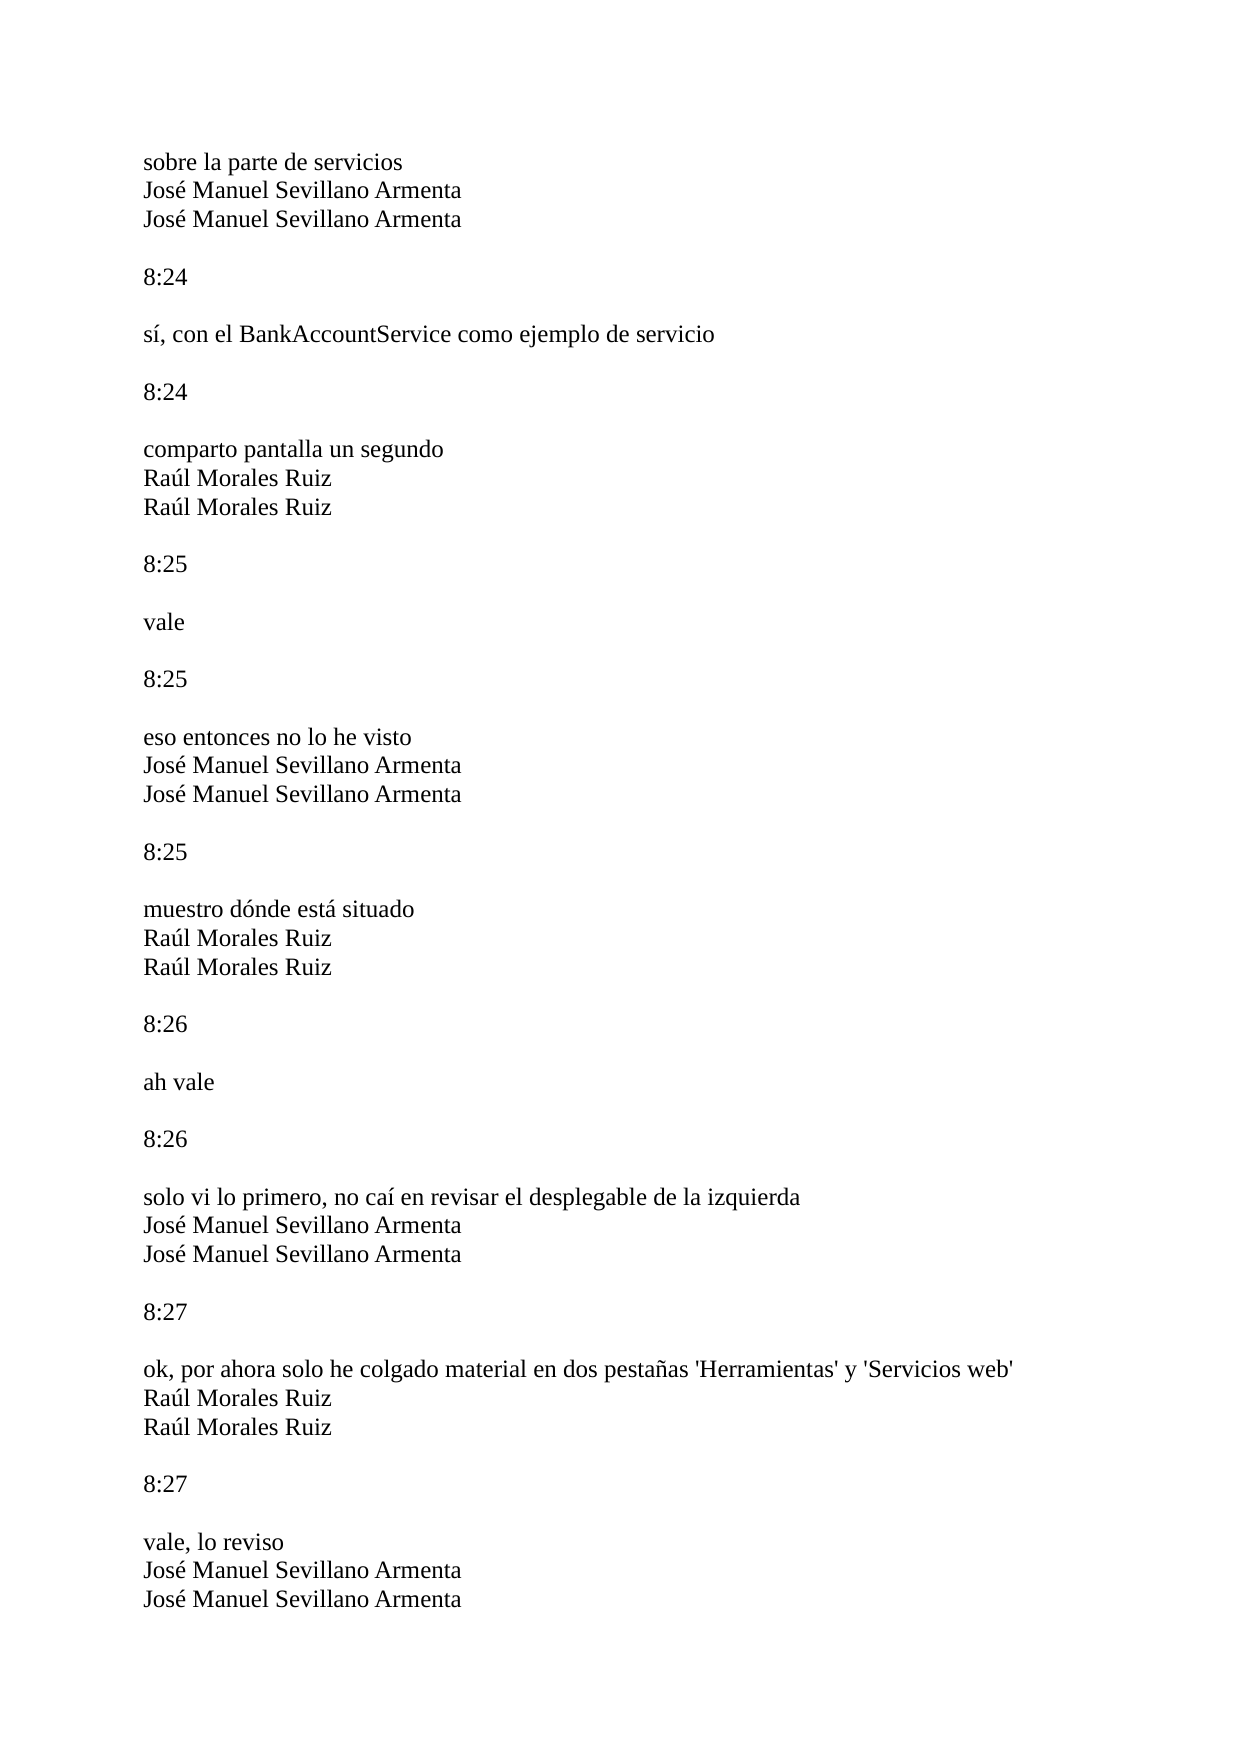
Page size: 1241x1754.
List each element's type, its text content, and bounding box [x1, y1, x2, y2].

text José Manuel Sevillano Armenta [118, 779, 1122, 808]
text solo vi lo primero, no caí en revisar el desplegable de la izquierda [118, 1182, 1122, 1211]
text 8:26 [118, 1009, 1122, 1038]
text Raúl Morales Ruiz [118, 1383, 1122, 1412]
text 8:27 [118, 1469, 1122, 1498]
text José Manuel Sevillano Armenta [118, 1584, 1122, 1613]
text José Manuel Sevillano Armenta [118, 751, 1122, 779]
text José Manuel Sevillano Armenta [118, 1239, 1122, 1268]
text comparto pantalla un segundo [118, 434, 1122, 463]
text 8:25 [118, 549, 1122, 578]
text 8:24 [118, 377, 1122, 406]
text 8:25 [118, 664, 1122, 693]
text Raúl Morales Ruiz [118, 952, 1122, 981]
text ah vale [118, 1067, 1122, 1096]
text José Manuel Sevillano Armenta [118, 1556, 1122, 1584]
text vale [118, 607, 1122, 636]
text vale, lo reviso [118, 1527, 1122, 1556]
text José Manuel Sevillano Armenta [118, 176, 1122, 204]
text 8:24 [118, 262, 1122, 291]
text Raúl Morales Ruiz [118, 1412, 1122, 1441]
text ok, por ahora solo he colgado material en dos pestañas 'Herramientas' y 'Servicios web' [118, 1354, 1122, 1383]
text muestro dónde está situado [118, 894, 1122, 923]
text Raúl Morales Ruiz [118, 923, 1122, 952]
text 8:27 [118, 1297, 1122, 1326]
text sobre la parte de servicios [118, 147, 1122, 176]
text José Manuel Sevillano Armenta [118, 1211, 1122, 1239]
text eso entonces no lo he visto [118, 722, 1122, 751]
text José Manuel Sevillano Armenta [118, 204, 1122, 233]
text Raúl Morales Ruiz [118, 463, 1122, 492]
text sí, con el BankAccountService como ejemplo de servicio [118, 319, 1122, 348]
text 8:26 [118, 1124, 1122, 1153]
text 8:25 [118, 837, 1122, 866]
text Raúl Morales Ruiz [118, 492, 1122, 521]
